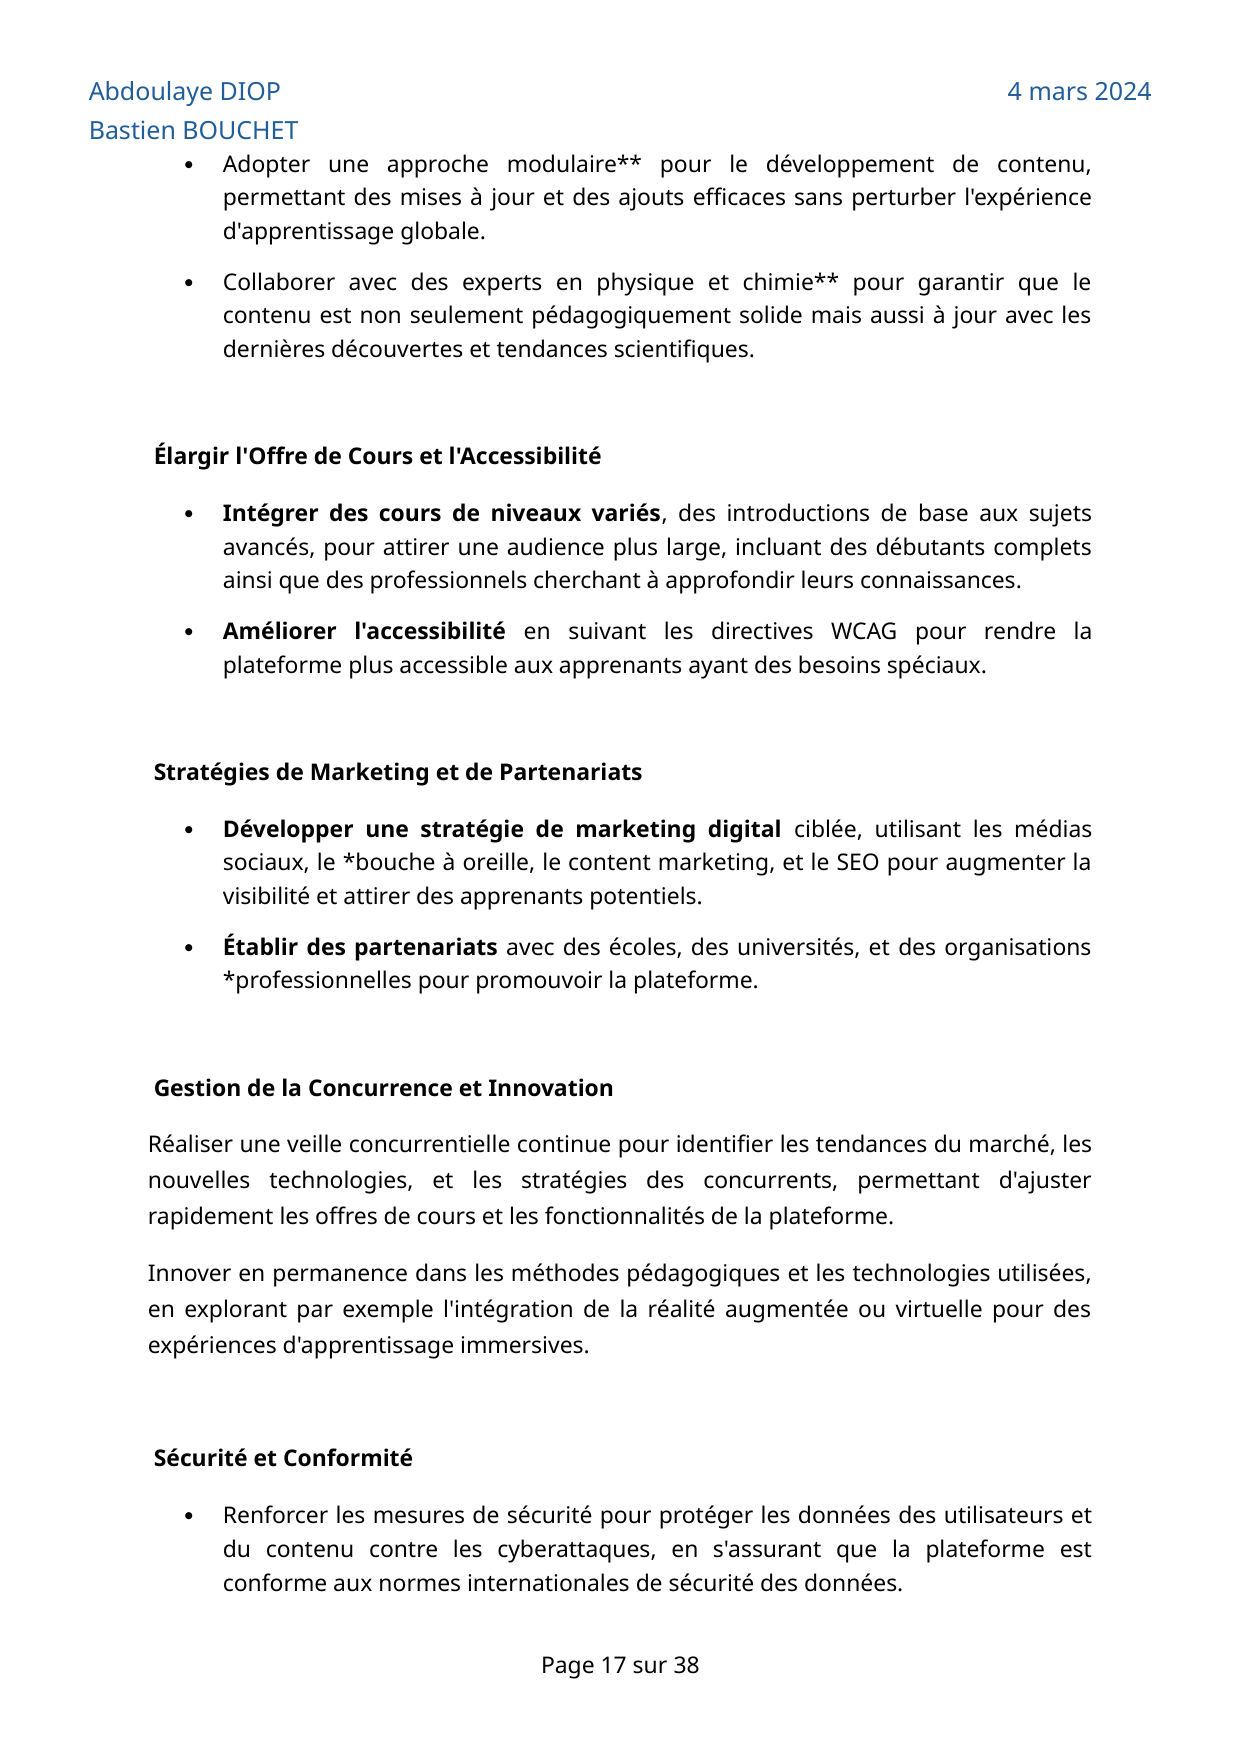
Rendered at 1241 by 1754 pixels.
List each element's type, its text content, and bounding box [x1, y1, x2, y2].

text Élargir l'Offre de Cours et l'Accessibilité [148, 440, 1093, 471]
list Intégrer des cours de niveaux variés, des introductions de base aux sujets avancés, pour attirer une audience plus large, incluant des débutants complets ainsi que des professionnels cherchant à approfondir leurs connaissances. [185, 497, 1093, 596]
text Innover en permanence dans les méthodes pédagogiques et les technologies utilisées, en explorant par exemple l'intégration de la réalité augmentée ou virtuelle pour des expériences d'apprentissage immersives. [148, 1257, 1093, 1360]
list Améliorer l'accessibilité en suivant les directives WCAG pour rendre la plateforme plus accessible aux apprenants ayant des besoins spéciaux. [185, 615, 1093, 680]
list Collaborer avec des experts en physique et chimie** pour garantir que le contenu est non seulement pédagogiquement solide mais aussi à jour avec les dernières découvertes et tendances scientifiques. [185, 266, 1093, 364]
text Sécurité et Conformité [148, 1442, 1093, 1473]
text Réaliser une veille concurrentielle continue pour identifier les tendances du marché, les nouvelles technologies, et les stratégies des concurrents, permettant d'ajuster rapidement les offres de cours et les fonctionnalités de la plateforme. [148, 1128, 1093, 1231]
list Développer une stratégie de marketing digital ciblée, utilisant les médias sociaux, le *bouche à oreille, le content marketing, et le SEO pour augmenter la visibilité et attirer des apprenants potentiels. [185, 813, 1093, 911]
list Renforcer les mesures de sécurité pour protéger les données des utilisateurs et du contenu contre les cyberattaques, en s'assurant que la plateforme est conforme aux normes internationales de sécurité des données. [185, 1499, 1093, 1598]
list Établir des partenariats avec des écoles, des universités, et des organisations *professionnelles pour promouvoir la plateforme. [185, 931, 1093, 996]
text Gestion de la Concurrence et Innovation [148, 1071, 1093, 1103]
text Stratégies de Marketing et de Partenariats [148, 756, 1093, 787]
list Adopter une approche modulaire** pour le développement de contenu, permettant des mises à jour et des ajouts efficaces sans perturber l'expérience d'apprentissage globale. [185, 148, 1093, 246]
